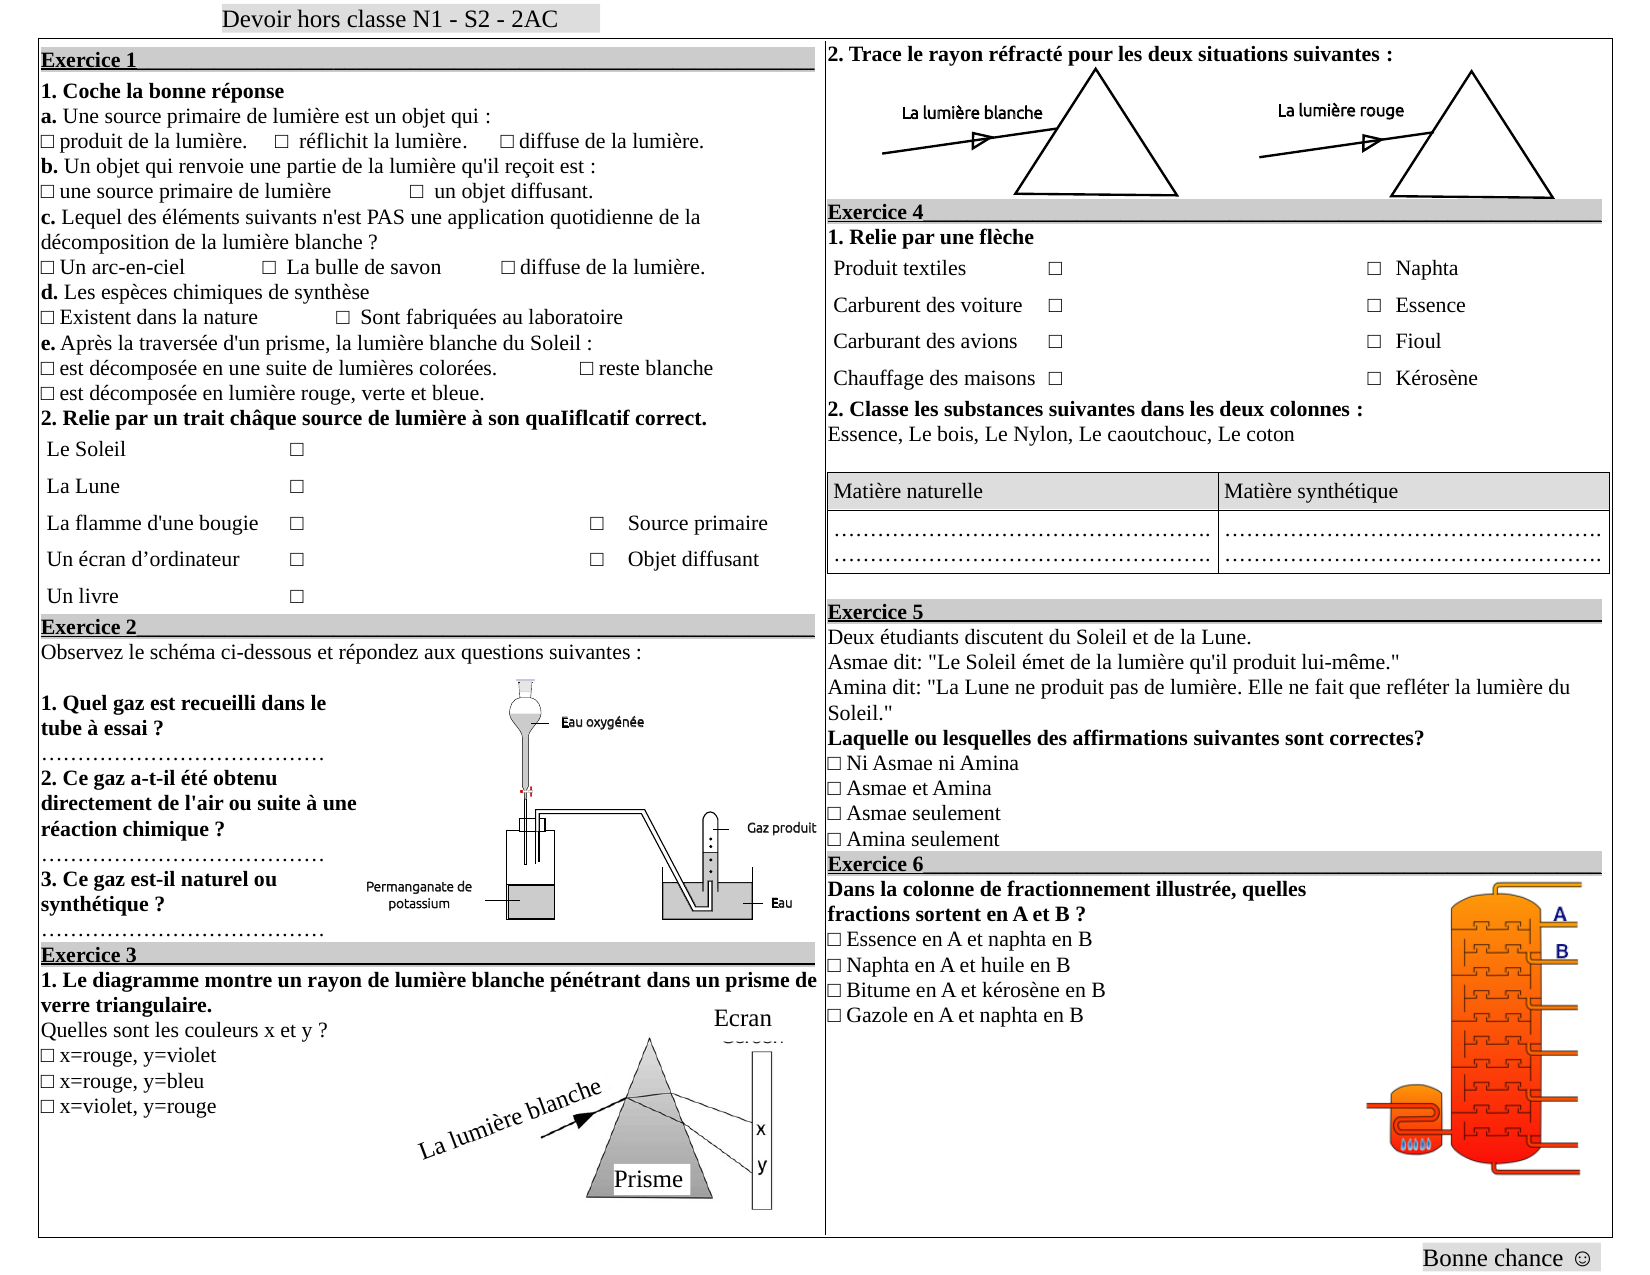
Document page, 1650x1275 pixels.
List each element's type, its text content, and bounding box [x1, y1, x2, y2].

text □ Gazole en A et naphta en B [827, 1002, 1359, 1027]
text □ est décomposée en une suite de lumières colorées. □ reste blanche [41, 355, 823, 380]
picture [1359, 876, 1589, 1182]
table_cell ……………………………………………. ……………………………………………. [1219, 511, 1609, 572]
subtitle Observez le schéma ci-dessous et répondez aux questions suivantes : [41, 639, 823, 664]
text □ Essence en A et naphta en B [827, 926, 1359, 952]
table_header □ [1362, 250, 1390, 286]
table_cell Chauffage des maisons [827, 360, 1043, 396]
text [796, 1093, 823, 1118]
text Essence, Le bois, Le Nylon, Le caoutchouc, Le coton [827, 421, 1609, 447]
text Exercice 6______________________________________________________________ [827, 851, 1609, 876]
table_header Matière synthétique [1219, 473, 1609, 509]
text e. Après la traversée d'un prisme, la lumière blanche du Soleil : [41, 330, 823, 355]
text Quelles sont les couleurs x et y ? [41, 1017, 713, 1042]
table_cell Essence [1390, 286, 1609, 323]
subtitle 1. Quel gaz est recueilli dans le tube à essai ? [41, 689, 367, 740]
text [796, 1068, 823, 1093]
table_header [622, 431, 800, 467]
table_cell □ [584, 504, 622, 541]
table_header Le Soleil [41, 431, 284, 467]
text [796, 1042, 823, 1068]
text □ est décomposée en lumière rouge, verte et bleue. [41, 380, 823, 405]
table_header Matière naturelle [828, 473, 1218, 509]
table_cell [584, 577, 622, 614]
text c. Lequel des éléments suivants n'est PAS une application quotidienne de la décomposition de la lumière blanche ? [41, 204, 823, 254]
table_cell [622, 577, 800, 614]
table_cell □ [1362, 286, 1390, 323]
text □ x=violet, y=rouge [41, 1093, 508, 1118]
text □ Bitume en A et kérosène en B [827, 977, 1359, 1002]
table_cell [1080, 360, 1362, 396]
text 2. Classe les substances suivantes dans les deux colonnes : [827, 396, 1609, 421]
table_cell □ [284, 504, 312, 541]
text a. Une source primaire de lumière est un objet qui : [41, 103, 823, 128]
text □ Existent dans la nature □ Sont fabriquées au laboratoire [41, 304, 823, 330]
table_cell □ [584, 541, 622, 577]
table_cell Un livre [41, 577, 284, 614]
text 1. Coche la bonne réponse [41, 78, 823, 103]
table_cell [584, 467, 622, 504]
table_header [313, 431, 584, 467]
table_header [1080, 250, 1362, 286]
subtitle ………………………………… 3. Ce gaz est-il naturel ou synthétique ? [41, 841, 367, 916]
table_cell Carburent des voiture [827, 286, 1043, 323]
text Exercice 2______________________________________________________________ [41, 614, 823, 639]
text □ Asmae et Amina [827, 775, 1609, 800]
text □ Ni Asmae ni Amina [827, 750, 1609, 775]
table_cell [313, 504, 584, 541]
text Dans la colonne de fractionnement illustrée, quelles fractions sortent en A et B ? [827, 876, 1359, 926]
table_cell □ [1043, 323, 1080, 359]
table_cell □ [1043, 286, 1080, 323]
table_cell Source primaire [622, 504, 800, 541]
table_cell ……………………………………………. ……………………………………………. [828, 511, 1218, 572]
text □ Un arc-en-ciel □ La bulle de savon □ diffuse de la lumière. [41, 254, 823, 279]
table_cell Kérosène [1390, 360, 1609, 396]
table_cell □ [1362, 360, 1390, 396]
table_cell [313, 577, 584, 614]
text □ Naphta en A et huile en B [827, 952, 1359, 977]
picture [508, 1019, 796, 1214]
text Exercice 4______________________________________________________________ [827, 91, 1609, 224]
text Amina dit: "La Lune ne produit pas de lumière. Elle ne fait que refléter la lumière du Soleil." [827, 674, 1609, 725]
subtitle ………………………………… [41, 916, 823, 942]
table_cell □ [284, 467, 312, 504]
table_cell [313, 467, 584, 504]
table_cell □ [1362, 323, 1390, 359]
table_header Produit textiles [827, 250, 1043, 286]
table_cell La Lune [41, 467, 284, 504]
text b. Un objet qui renvoie une partie de la lumière qu'il reçoit est : [41, 153, 823, 178]
text □ Asmae seulement [827, 800, 1609, 826]
text Deux étudiants discutent du Soleil et de la Lune. [827, 624, 1609, 649]
text 2. Trace le rayon réfracté pour les deux situations suivantes : [827, 41, 1609, 66]
text 1. Le diagramme montre un rayon de lumière blanche pénétrant dans un prisme de verre triangulaire. [41, 967, 823, 1017]
text □ Amina seulement [827, 826, 1609, 851]
subtitle ………………………………… 2. Ce gaz a-t-il été obtenu directement de l'air ou suite à une réaction chimique ? [41, 740, 367, 841]
text d. Les espèces chimiques de synthèse [41, 279, 823, 304]
text Exercice 3______________________________________________________________ [41, 942, 823, 967]
table_cell Un écran d’ordinateur [41, 541, 284, 577]
text □ une source primaire de lumière □ un objet diffusant. [41, 178, 823, 204]
table_cell [1080, 323, 1362, 359]
subtitle 2. Relie par un trait châque source de lumière à son quaIiflcatif correct. [41, 405, 823, 431]
table_header [584, 431, 622, 467]
text □ x=rouge, y=violet [41, 1042, 508, 1068]
table_cell □ [284, 541, 312, 577]
text Asmae dit: "Le Soleil émet de la lumière qu'il produit lui-même." [827, 649, 1609, 674]
text □ x=rouge, y=bleu [41, 1068, 508, 1093]
text □ produit de la lumière. □ réflichit la lumière. □ diffuse de la lumière. [41, 128, 823, 153]
table_cell Fioul [1390, 323, 1609, 359]
table_cell [622, 467, 800, 504]
table_cell □ [1043, 360, 1080, 396]
text Exercice 1______________________________________________________________ [41, 47, 823, 72]
table_cell Carburant des avions [827, 323, 1043, 359]
table_cell La flamme d'une bougie [41, 504, 284, 541]
table_header □ [284, 431, 312, 467]
table_cell □ [284, 577, 312, 614]
text Laquelle ou lesquelles des affirmations suivantes sont correctes? [827, 725, 1609, 750]
table_cell [1080, 286, 1362, 323]
table_header □ [1043, 250, 1080, 286]
table_cell [313, 541, 584, 577]
table_header Naphta [1390, 250, 1609, 286]
text 1. Relie par une flèche [827, 224, 1609, 249]
table_cell Objet diffusant [622, 541, 800, 577]
text Exercice 5______________________________________________________________ [827, 599, 1609, 624]
